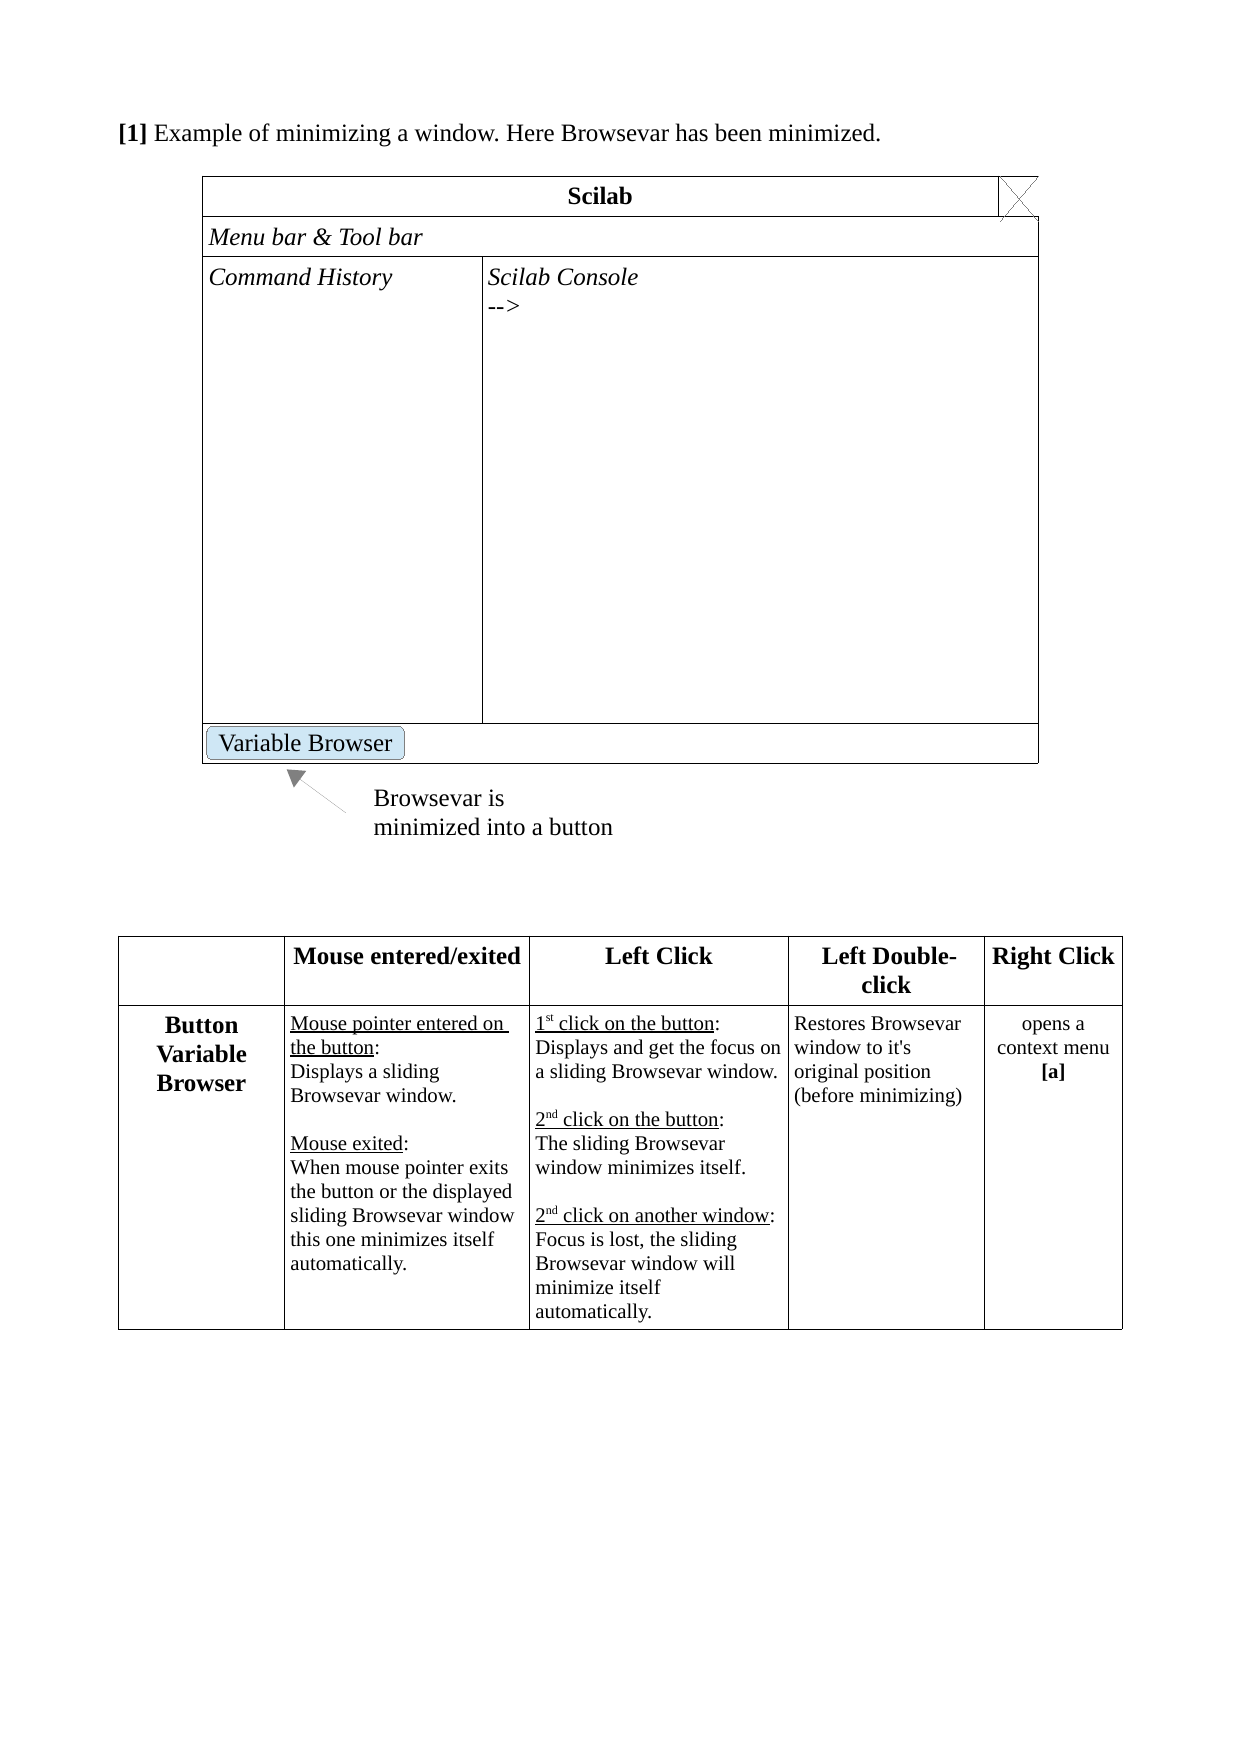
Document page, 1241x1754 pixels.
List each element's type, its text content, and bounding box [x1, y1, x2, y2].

table_header [119, 937, 284, 1005]
table_cell Mouse pointer entered on the button: Displays a sliding Browsevar window. Mouse exited: When mouse pointer exits the button or the displayed sliding Browsevar window this one minimizes itself automatically. [285, 1006, 529, 1329]
table_cell Scilab Console --> [483, 257, 1038, 723]
text [1] Example of minimizing a window. Here Browsevar has been minimized. [118, 118, 1122, 147]
table_cell Restores Browsevar window to it's original position (before minimizing) [789, 1006, 984, 1329]
table_header Right Click [985, 937, 1122, 1005]
table_cell [203, 724, 1038, 763]
table_header Left Click [530, 937, 788, 1005]
table_cell opens a context menu [a] [985, 1006, 1122, 1329]
table_header Left Double-click [789, 937, 984, 1005]
table_cell Command History [203, 257, 482, 723]
table_cell Menu bar & Tool bar [203, 217, 1038, 256]
table_header [999, 177, 1038, 216]
table_cell 1st click on the button: Displays and get the focus on a sliding Browsevar window. 2nd click on the button: The sliding Browsevar window minimizes itself. 2nd click on another window: Focus is lost, the sliding Browsevar window will minimize itself automatically. [530, 1006, 788, 1329]
table_cell Button Variable Browser [119, 1006, 284, 1329]
table_header Mouse entered/exited [285, 937, 529, 1005]
table_header Scilab [203, 177, 998, 216]
